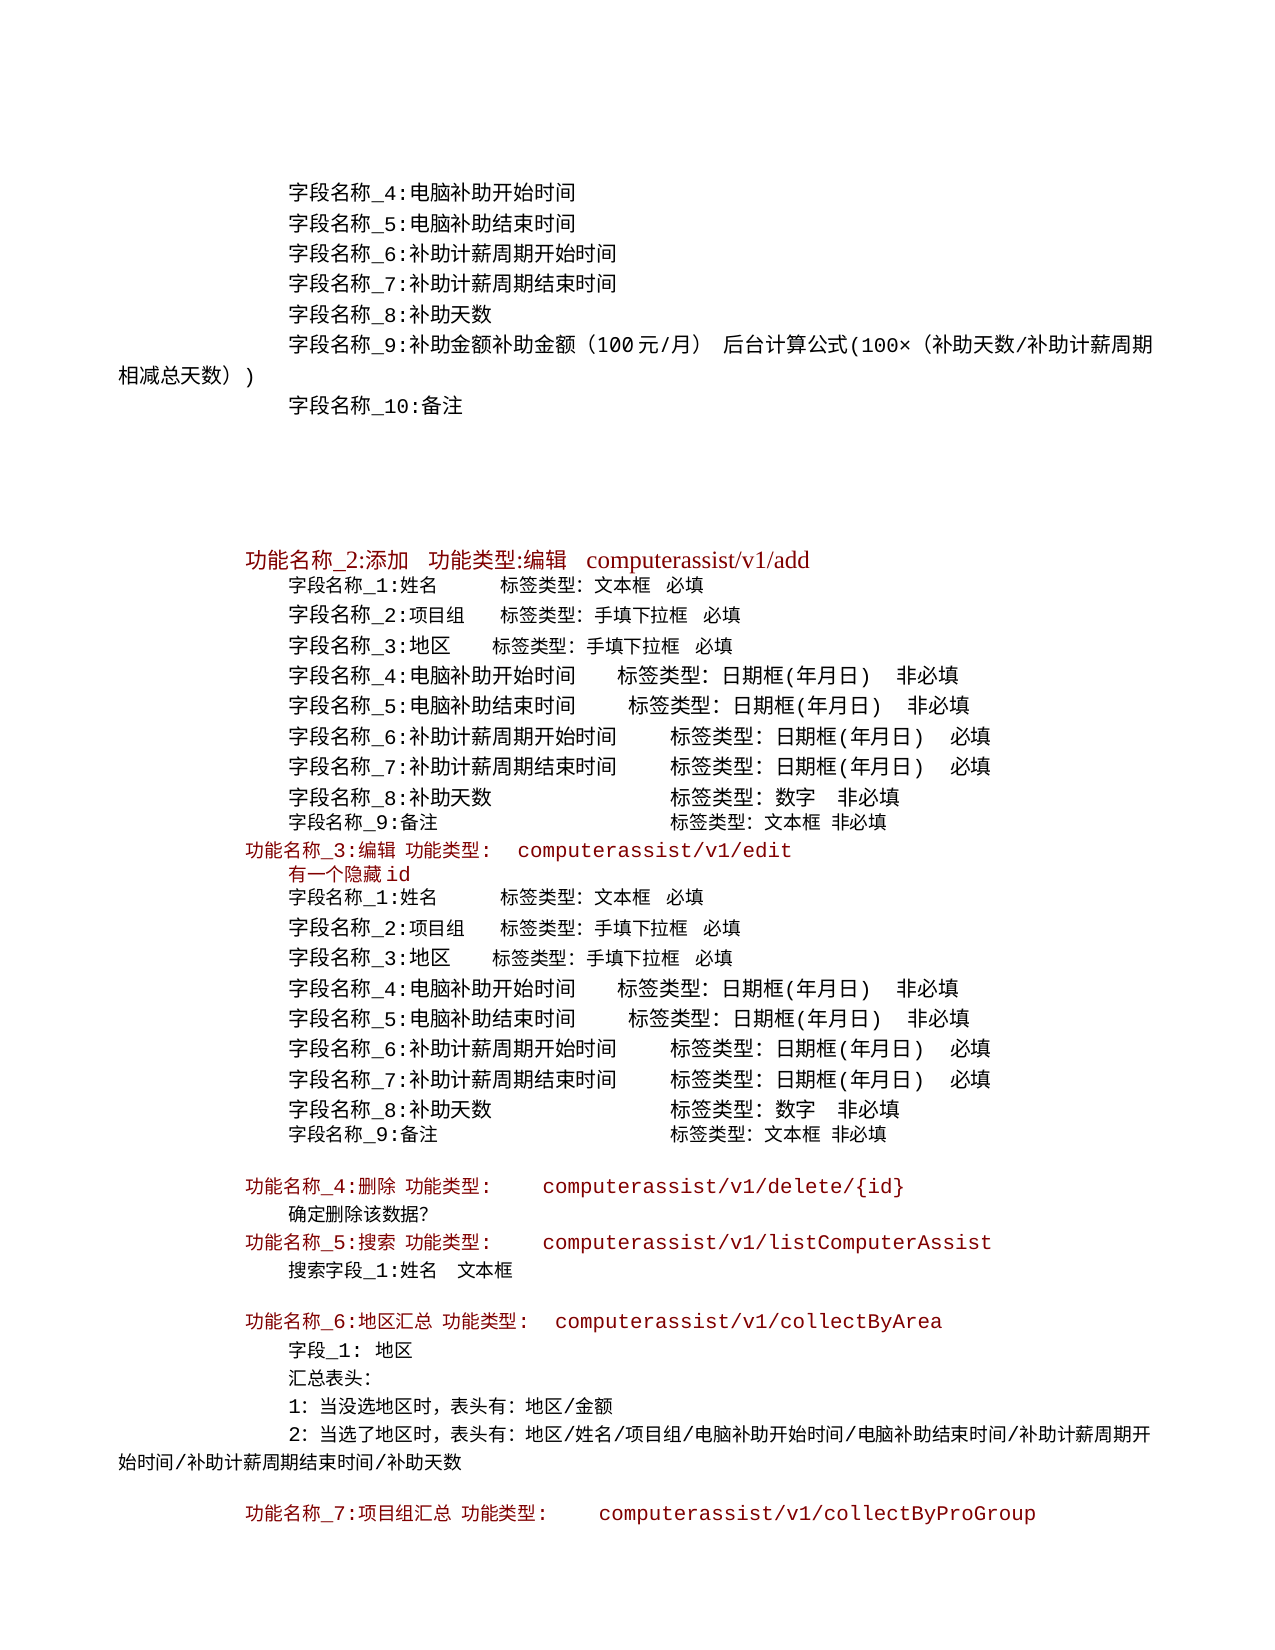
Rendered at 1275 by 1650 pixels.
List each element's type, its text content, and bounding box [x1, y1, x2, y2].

text 字段名称_8:补助天数 标签类型：数字 非必填 [118, 781, 1157, 811]
text 字段名称_4:电脑补助开始时间 [118, 176, 1157, 207]
text 字段名称_7:补助计薪周期结束时间 标签类型：日期框(年月日) 必填 [118, 751, 1157, 781]
text 字段名称_9:备注 标签类型：文本框 非必填 [118, 1124, 1157, 1148]
text 确定删除该数据？ [118, 1199, 1157, 1227]
text 1：当没选地区时，表头有：地区/金额 [118, 1391, 1157, 1419]
text 功能名称_3:编辑 功能类型: computerassist/v1/edit [118, 835, 1157, 863]
text 字段名称_8:补助天数 [118, 298, 1157, 328]
text 字段_1: 地区 [118, 1335, 1157, 1363]
text 字段名称_5:电脑补助结束时间 [118, 207, 1157, 237]
text 字段名称_2:项目组 标签类型：手填下拉框 必填 [118, 598, 1157, 629]
text 功能名称_4:删除 功能类型: computerassist/v1/delete/{id} [118, 1171, 1157, 1199]
text 字段名称_3:地区 标签类型：手填下拉框 必填 [118, 941, 1157, 972]
text 字段名称_5:电脑补助结束时间 标签类型：日期框(年月日) 非必填 [118, 690, 1157, 720]
text 功能名称_6:地区汇总 功能类型: computerassist/v1/collectByArea [118, 1307, 1157, 1335]
text 字段名称_1:姓名 标签类型：文本框 必填 [118, 887, 1157, 911]
text 汇总表头： [118, 1363, 1157, 1391]
text 字段名称_10:备注 [118, 389, 1157, 420]
text 字段名称_9:备注 标签类型：文本框 非必填 [118, 811, 1157, 835]
text 功能名称_7:项目组汇总 功能类型: computerassist/v1/collectByProGroup [118, 1499, 1157, 1527]
text 字段名称_9:补助金额补助金额（100元/月） 后台计算公式(100×（补助天数/补助计薪周期相减总天数）) [118, 328, 1157, 389]
text 功能名称_5:搜索 功能类型: computerassist/v1/listComputerAssist [118, 1227, 1157, 1256]
text 字段名称_6:补助计薪周期开始时间 [118, 237, 1157, 268]
text 字段名称_7:补助计薪周期结束时间 [118, 268, 1157, 298]
text 字段名称_4:电脑补助开始时间 标签类型：日期框(年月日) 非必填 [118, 659, 1157, 690]
text 字段名称_5:电脑补助结束时间 标签类型：日期框(年月日) 非必填 [118, 1002, 1157, 1033]
text 字段名称_4:电脑补助开始时间 标签类型：日期框(年月日) 非必填 [118, 972, 1157, 1002]
text 字段名称_7:补助计薪周期结束时间 标签类型：日期框(年月日) 必填 [118, 1063, 1157, 1093]
text 字段名称_2:项目组 标签类型：手填下拉框 必填 [118, 911, 1157, 941]
text 有一个隐藏id [118, 863, 1157, 887]
text 字段名称_6:补助计薪周期开始时间 标签类型：日期框(年月日) 必填 [118, 720, 1157, 751]
text 字段名称_1:姓名 标签类型：文本框 必填 [118, 575, 1157, 598]
text 字段名称_3:地区 标签类型：手填下拉框 必填 [118, 629, 1157, 659]
text 2：当选了地区时，表头有：地区/姓名/项目组/电脑补助开始时间/电脑补助结束时间/补助计薪周期开始时间/补助计薪周期结束时间/补助天数 [118, 1419, 1157, 1475]
text 字段名称_8:补助天数 标签类型：数字 非必填 [118, 1093, 1157, 1124]
text 搜索字段_1:姓名 文本框 [118, 1256, 1157, 1283]
text 字段名称_6:补助计薪周期开始时间 标签类型：日期框(年月日) 必填 [118, 1033, 1157, 1063]
text 功能名称_2:添加 功能类型:编辑 computerassist/v1/add [118, 543, 1157, 575]
